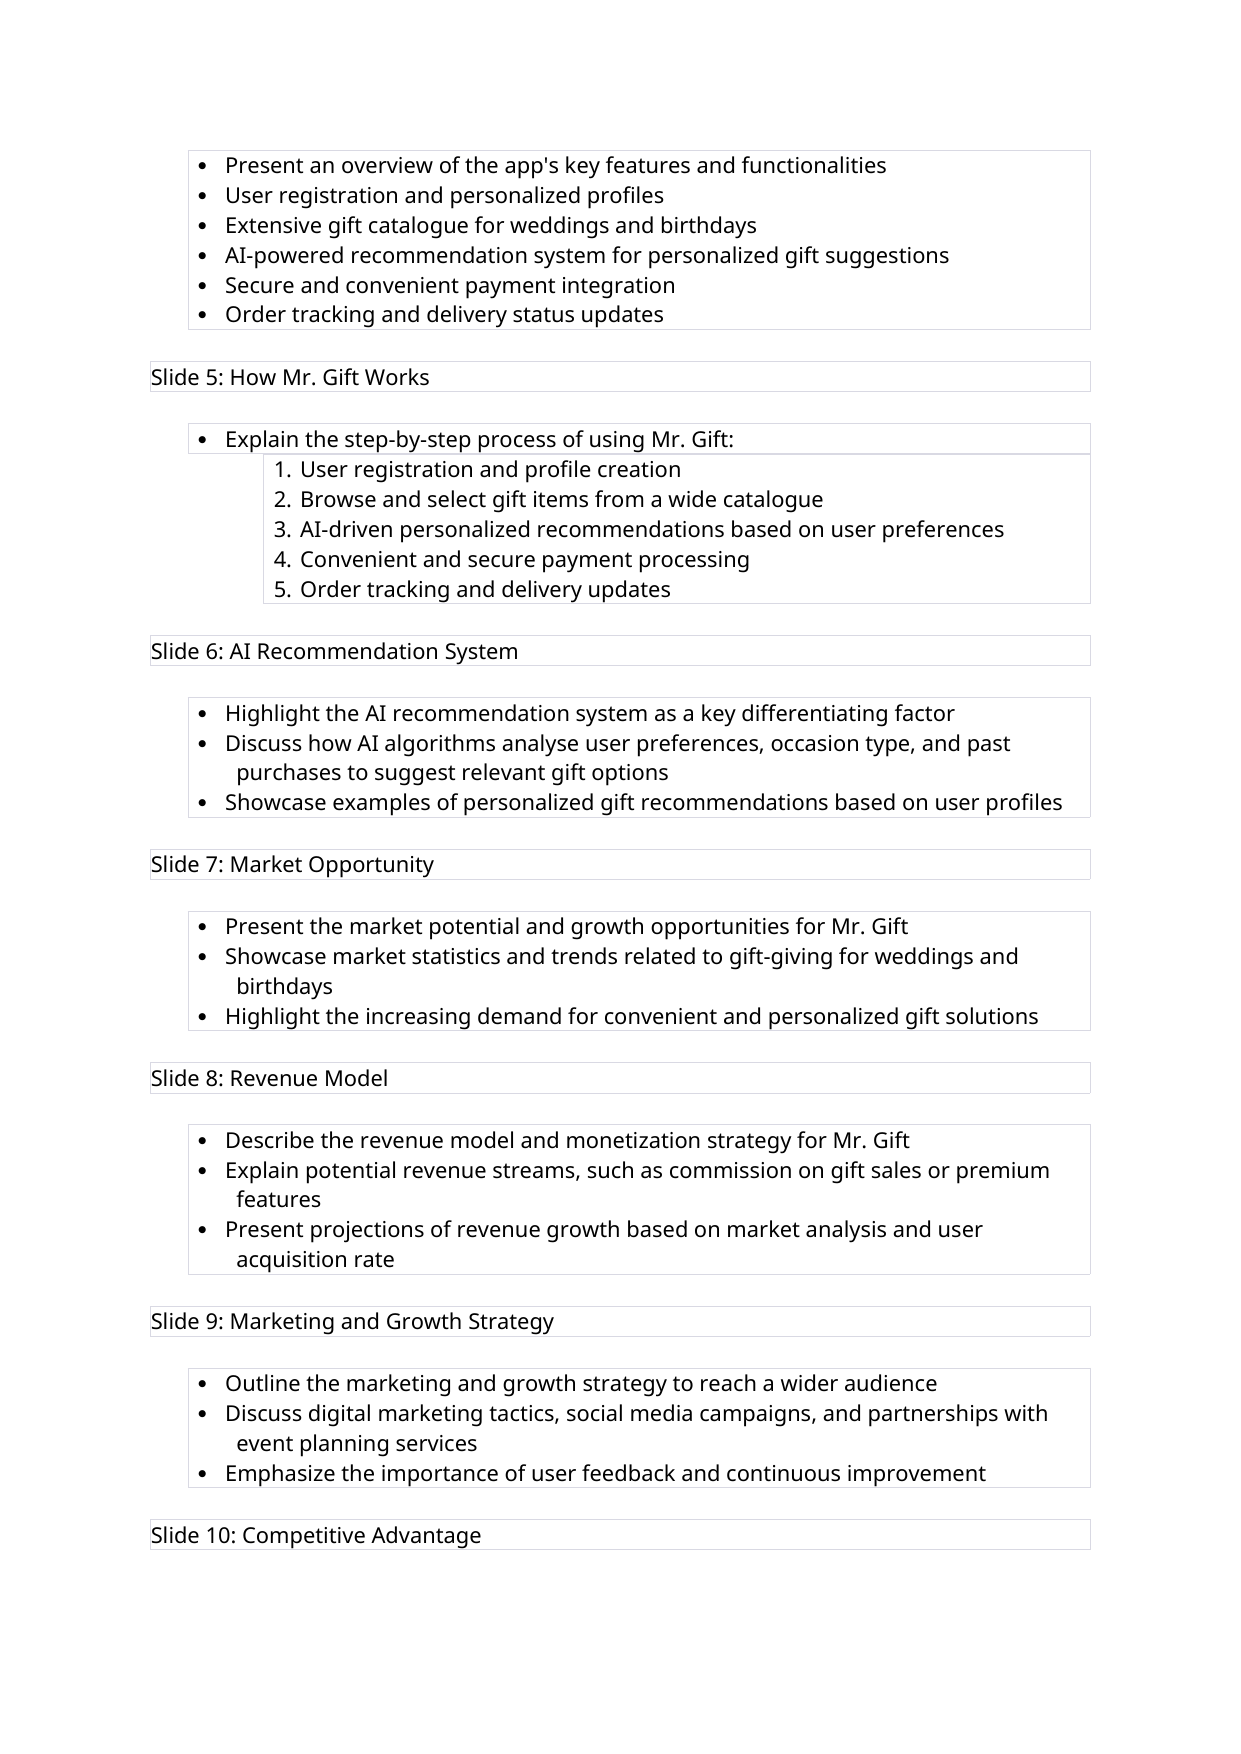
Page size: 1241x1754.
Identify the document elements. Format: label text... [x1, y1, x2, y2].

list Present the market potential and growth opportunities for Mr. Gift [189, 912, 1090, 941]
list Highlight the increasing demand for convenient and personalized gift solutions [189, 1000, 1090, 1030]
list Discuss digital marketing tactics, social media campaigns, and partnerships with event planning services [189, 1397, 1090, 1457]
list Explain potential revenue streams, such as commission on gift sales or premium features [189, 1154, 1090, 1214]
text Slide 5: How Mr. Gift Works [151, 362, 1090, 391]
list Convenient and secure payment processing [264, 543, 1090, 573]
list Emphasize the importance of user feedback and continuous improvement [189, 1457, 1090, 1487]
list Browse and select gift items from a wide catalogue [264, 484, 1090, 513]
list Present an overview of the app's key features and functionalities [189, 151, 1090, 180]
list Order tracking and delivery status updates [189, 299, 1090, 329]
list AI-driven personalized recommendations based on user preferences [264, 513, 1090, 543]
list Order tracking and delivery updates [264, 573, 1090, 603]
text Slide 8: Revenue Model [151, 1063, 1090, 1093]
list Present projections of revenue growth based on market analysis and user acquisition rate [189, 1214, 1090, 1274]
list Explain the step-by-step process of using Mr. Gift: [189, 424, 1090, 453]
list AI-powered recommendation system for personalized gift suggestions [189, 239, 1090, 269]
list Secure and convenient payment integration [189, 269, 1090, 299]
text Slide 10: Competitive Advantage [151, 1520, 1090, 1549]
list User registration and personalized profiles [189, 180, 1090, 209]
text Slide 6: AI Recommendation System [151, 636, 1090, 665]
list Highlight the AI recommendation system as a key differentiating factor [189, 698, 1090, 727]
text Slide 9: Marketing and Growth Strategy [151, 1307, 1090, 1336]
list Extensive gift catalogue for weddings and birthdays [189, 209, 1090, 239]
text Slide 7: Market Opportunity [151, 850, 1090, 879]
list Showcase examples of personalized gift recommendations based on user profiles [189, 787, 1090, 817]
list User registration and profile creation [264, 455, 1090, 484]
list Showcase market statistics and trends related to gift-giving for weddings and birthdays [189, 941, 1090, 1000]
list Outline the marketing and growth strategy to reach a wider audience [189, 1369, 1090, 1397]
list Discuss how AI algorithms analyse user preferences, occasion type, and past purchases to suggest relevant gift options [189, 727, 1090, 787]
list Describe the revenue model and monetization strategy for Mr. Gift [189, 1125, 1090, 1154]
